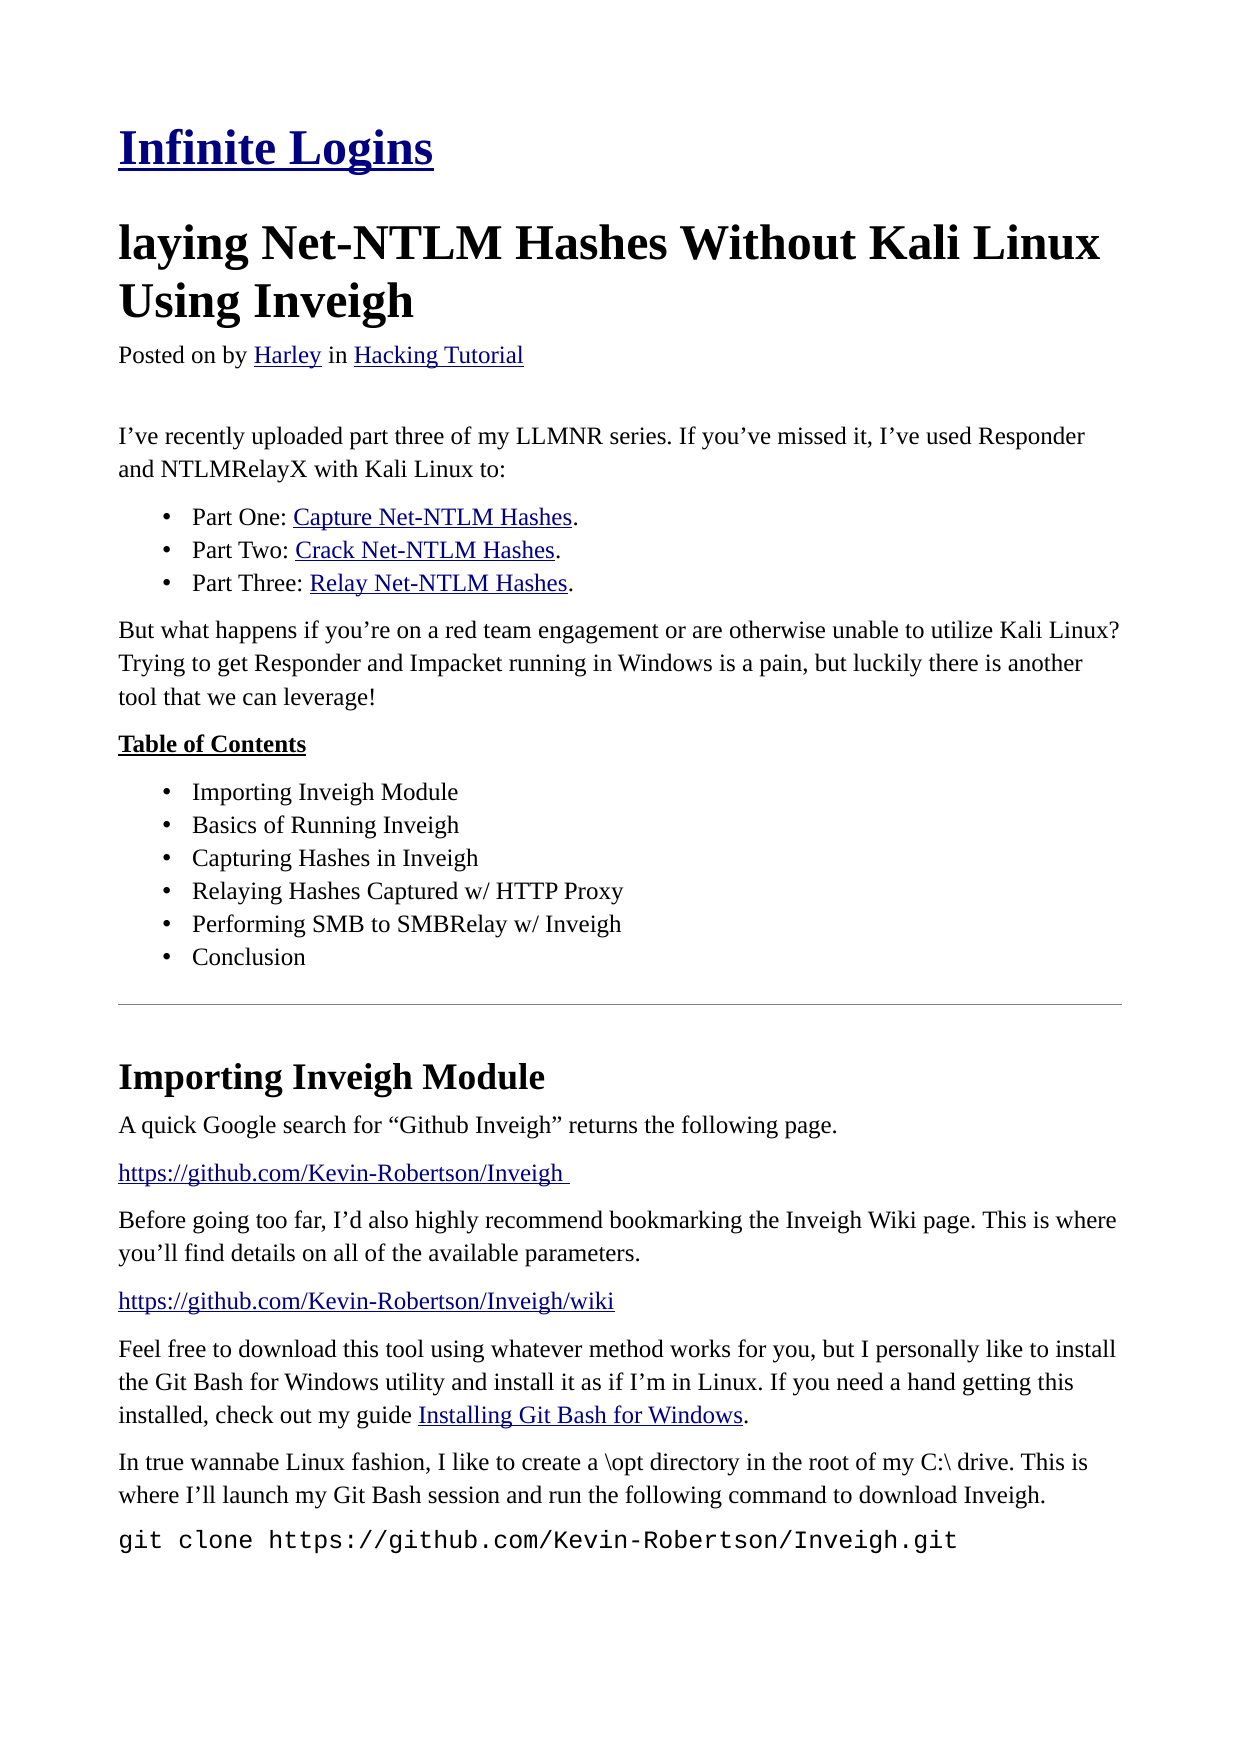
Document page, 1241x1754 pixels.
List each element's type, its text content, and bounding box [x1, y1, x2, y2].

text git clone https://github.com/Kevin-Robertson/Inveigh.git [118, 1528, 1122, 1556]
list Basics of Running Inveigh [162, 810, 1122, 838]
list Capturing Hashes in Inveigh [162, 843, 1122, 872]
text Table of Contents [118, 729, 1122, 758]
list Part Two: Crack Net-NTLM Hashes. [162, 535, 1122, 564]
subtitle Infinite Logins [118, 118, 1122, 176]
text But what happens if you’re on a red team engagement or are otherwise unable to utilize Kali Linux? Trying to get Responder and Impacket running in Windows is a pain, but luckily there is another tool that we can leverage! [118, 616, 1122, 710]
text https://github.com/Kevin-Robertson/Inveigh [118, 1158, 1122, 1187]
text A quick Google search for “Github Inveigh” returns the following page. [118, 1110, 1122, 1139]
text In true wannabe Linux fashion, I like to create a \opt directory in the root of my C:\ drive. This is where I’ll launch my Git Bash session and run the following command to download Inveigh. [118, 1447, 1122, 1509]
subtitle laying Net-NTLM Hashes Without Kali Linux Using Inveigh [118, 213, 1122, 328]
text Feel free to download this tool using whatever method works for you, but I personally like to install the Git Bash for Windows utility and install it as if I’m in Linux. If you need a hand getting this installed, check out my guide Installing Git Bash for Windows. [118, 1334, 1122, 1428]
list Relaying Hashes Captured w/ HTTP Proxy [162, 876, 1122, 904]
text Before going too far, I’d also highly recommend bookmarking the Inveigh Wiki page. This is where you’ll find details on all of the available parameters. [118, 1205, 1122, 1267]
list Part Three: Relay Net-NTLM Hashes. [162, 568, 1122, 597]
text I’ve recently uploaded part three of my LLMNR series. If you’ve missed it, I’ve used Responder and NTLMRelayX with Kali Linux to: [118, 421, 1122, 483]
list Performing SMB to SMBRelay w/ Inveigh [162, 909, 1122, 938]
list Importing Inveigh Module [162, 777, 1122, 806]
list Part One: Capture Net-NTLM Hashes. [162, 502, 1122, 531]
subtitle Importing Inveigh Module [118, 1054, 1122, 1098]
list Conclusion [162, 942, 1122, 971]
text https://github.com/Kevin-Robertson/Inveigh/wiki [118, 1286, 1122, 1315]
text Posted on by Harley in Hacking Tutorial [118, 341, 1122, 369]
